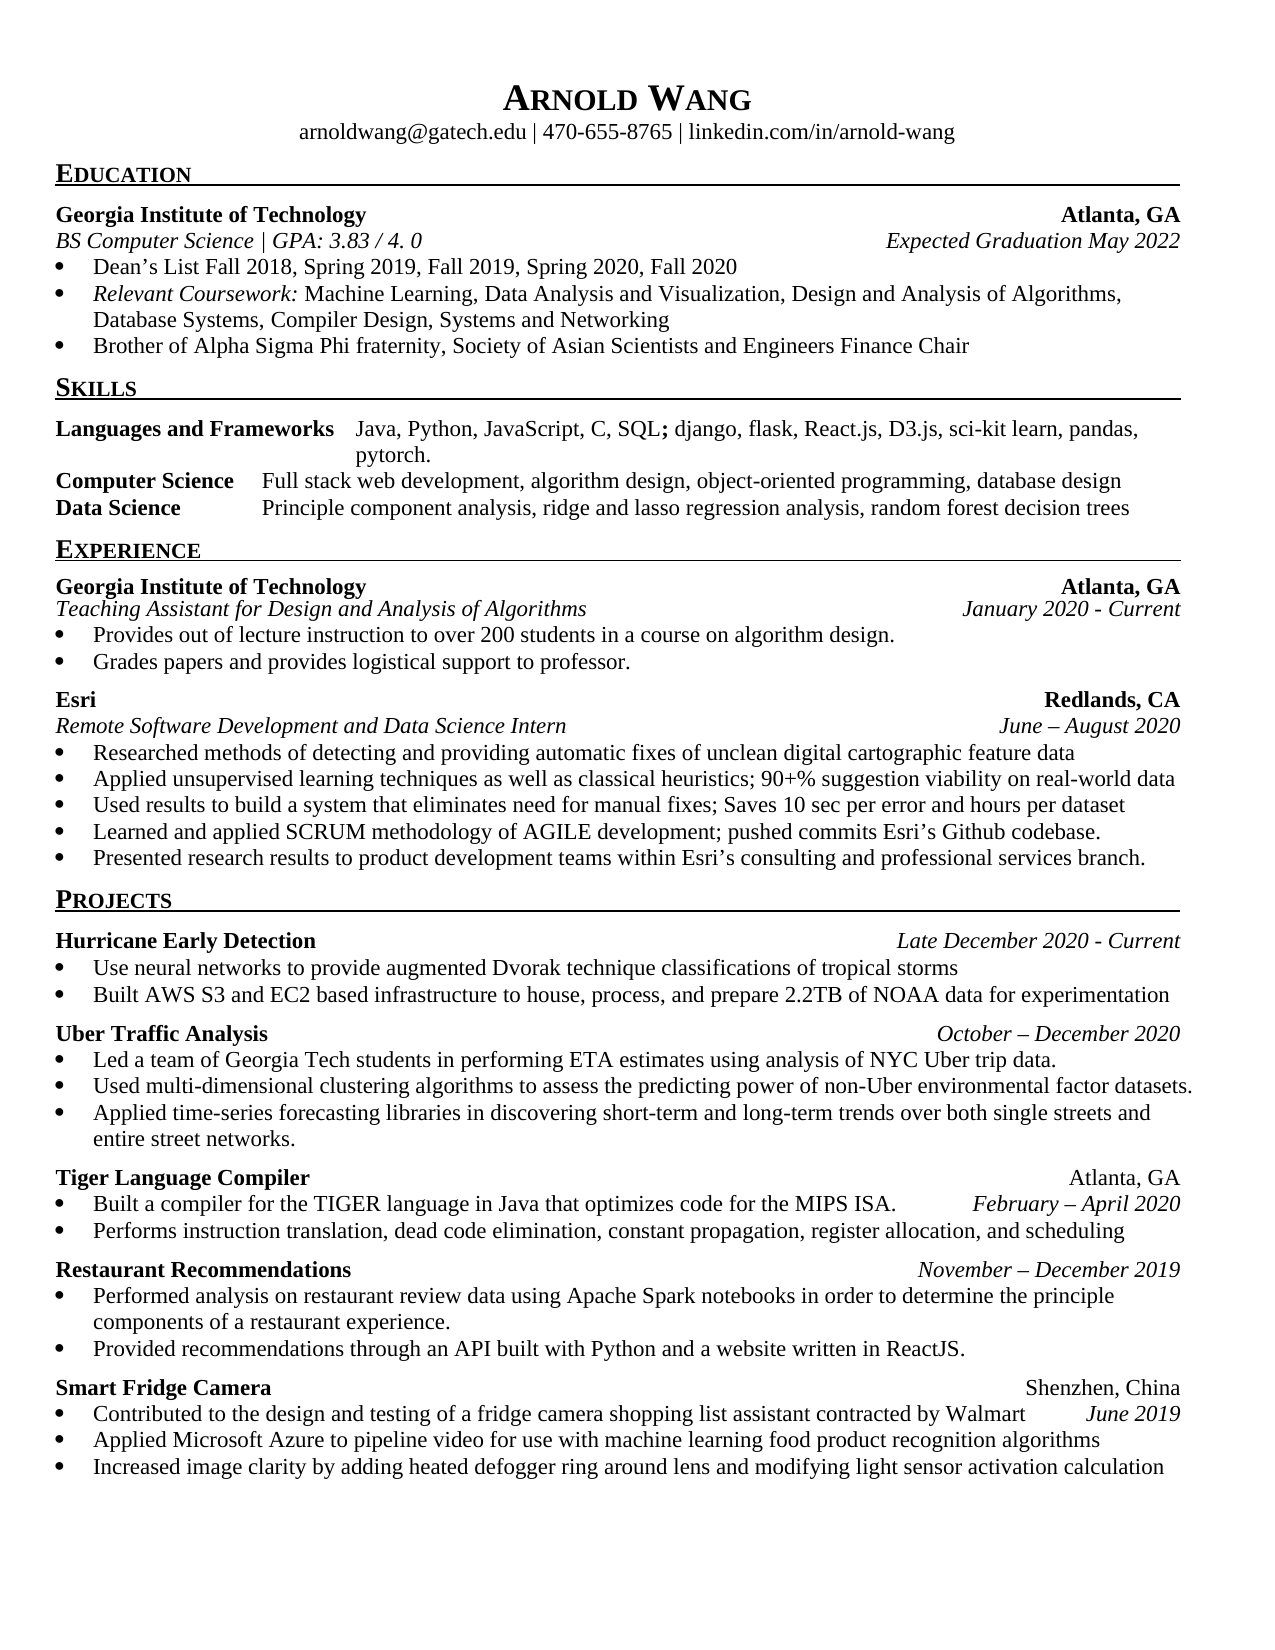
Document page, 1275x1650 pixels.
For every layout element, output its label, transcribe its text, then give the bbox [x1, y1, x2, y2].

text Georgia Institute of Technology Atlanta, GA BS Computer Science | GPA: 3.83 / 4. 0 Expected Graduation May 2022 [55, 201, 1199, 253]
list Learned and applied SCRUM methodology of AGILE development; pushed commits Esri’s Github codebase. [55, 818, 1199, 844]
text Data Science Principle component analysis, ridge and lasso regression analysis, random forest decision trees [55, 494, 1199, 520]
list Built AWS S3 and EC2 based infrastructure to house, process, and prepare 2.2TB of NOAA data for experimentation [55, 981, 1199, 1007]
list Built a compiler for the TIGER language in Java that optimizes code for the MIPS ISA. February – April 2020 [55, 1191, 1199, 1217]
list Applied Microsoft Azure to pipeline video for use with machine learning food product recognition algorithms [55, 1426, 1199, 1453]
text Esri Redlands, CA [55, 686, 1199, 712]
list Provided recommendations through an API built with Python and a website written in ReactJS. [55, 1335, 1199, 1361]
text Experience [55, 533, 1199, 564]
text Computer Science Full stack web development, algorithm design, object-oriented programming, database design [55, 468, 1199, 494]
text Languages and Frameworks Java, Python, JavaScript, C, SQL; django, flask, React.js, D3.js, sci-kit learn, pandas, pytorch. [55, 415, 1199, 468]
text Smart Fridge Camera Shenzhen, China [55, 1374, 1199, 1400]
list Performed analysis on restaurant review data using Apache Spark notebooks in order to determine the principle components of a restaurant experience. [55, 1282, 1199, 1335]
text arnoldwang@gatech.edu | 470-655-8765 | linkedin.com/in/arnold-wang [55, 118, 1199, 144]
list Applied time-series forecasting libraries in discovering short-term and long-term trends over both single streets and entire street networks. [55, 1099, 1199, 1152]
text Skills [55, 371, 1199, 402]
list Use neural networks to provide augmented Dvorak technique classifications of tropical storms [55, 953, 1199, 981]
text Restaurant Recommendations November – December 2019 [55, 1256, 1199, 1282]
list Researched methods of detecting and providing automatic fixes of unclean digital cartographic feature data [55, 739, 1199, 765]
list Brother of Alpha Sigma Phi fraternity, Society of Asian Scientists and Engineers Finance Chair [55, 332, 1199, 359]
list Grades papers and provides logistical support to professor. [55, 648, 1199, 674]
list Relevant Coursework: Machine Learning, Data Analysis and Visualization, Design and Analysis of Algorithms, Database Systems, Compiler Design, Systems and Networking [55, 280, 1199, 332]
text Teaching Assistant for Design and Analysis of Algorithms January 2020 - Current [55, 599, 1199, 621]
list Led a team of Georgia Tech students in performing ETA estimates using analysis of NYC Uber trip data. [55, 1046, 1199, 1073]
list Applied unsupervised learning techniques as well as classical heuristics; 90+% suggestion viability on real-world data [55, 765, 1199, 791]
text Arnold Wang [55, 75, 1199, 118]
text Remote Software Development and Data Science Intern June – August 2020 [55, 712, 1199, 739]
list Used multi-dimensional clustering algorithms to assess the predicting power of non-Uber environmental factor datasets. [55, 1073, 1199, 1099]
text Projects [55, 883, 1199, 914]
text Georgia Institute of Technology Atlanta, GA [55, 576, 1199, 599]
list Presented research results to product development teams within Esri’s consulting and professional services branch. [55, 844, 1199, 871]
text Uber Traffic Analysis October – December 2020 [55, 1020, 1199, 1046]
text Tiger Language Compiler Atlanta, GA [55, 1164, 1199, 1191]
text Education [55, 157, 1199, 188]
list Used results to build a system that eliminates need for manual fixes; Saves 10 sec per error and hours per dataset [55, 791, 1199, 818]
list Increased image clarity by adding heated defogger ring around lens and modifying light sensor activation calculation [55, 1453, 1199, 1479]
list Contributed to the design and testing of a fridge camera shopping list assistant contracted by Walmart June 2019 [55, 1400, 1199, 1426]
list Performs instruction translation, dead code elimination, constant propagation, register allocation, and scheduling [55, 1217, 1199, 1243]
text Hurricane Early Detection Late December 2020 - Current [55, 927, 1199, 953]
list Dean’s List Fall 2018, Spring 2019, Fall 2019, Spring 2020, Fall 2020 [55, 253, 1199, 280]
list Provides out of lecture instruction to over 200 students in a course on algorithm design. [55, 621, 1199, 648]
